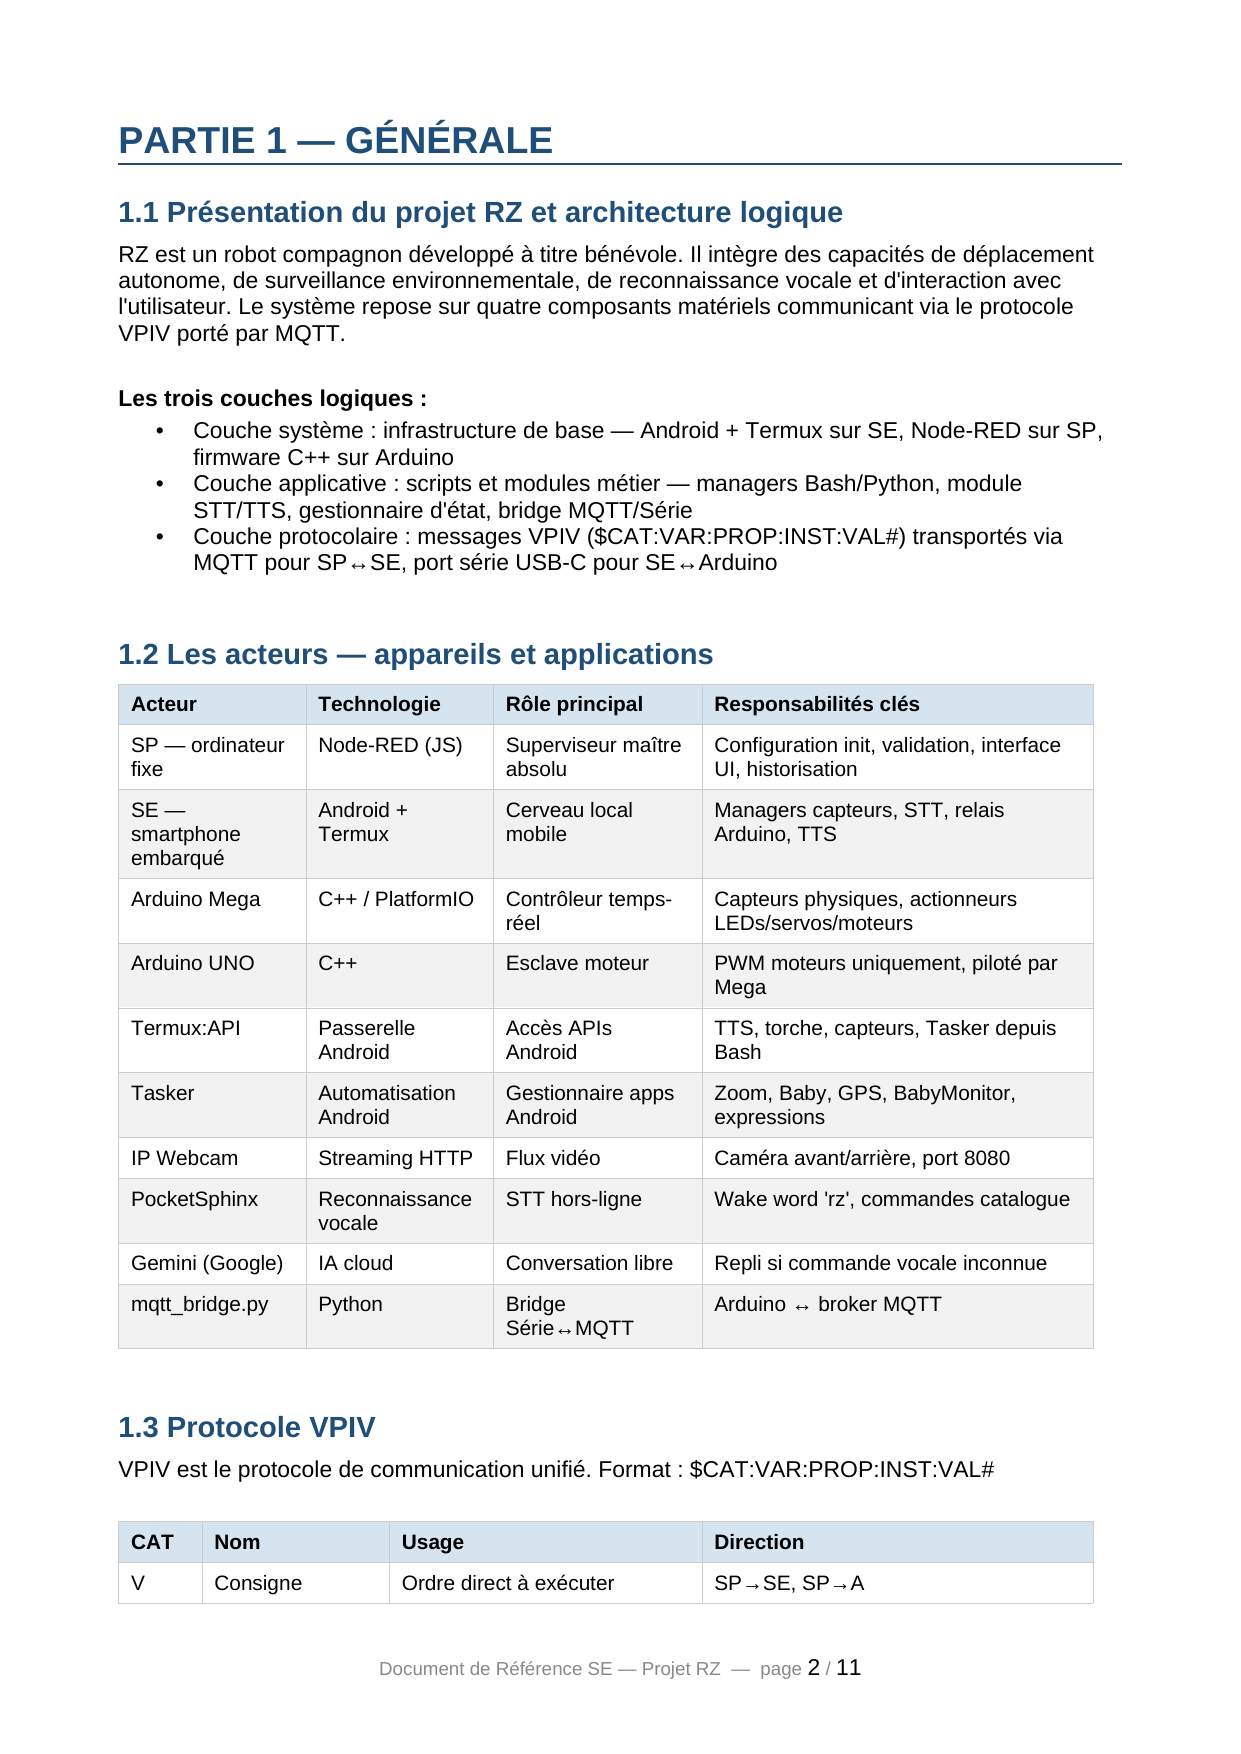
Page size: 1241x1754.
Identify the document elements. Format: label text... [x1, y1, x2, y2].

table_header Usage [390, 1522, 702, 1562]
table_cell Node-RED (JS) [307, 725, 493, 789]
table_cell Tasker [119, 1073, 306, 1137]
table_cell Arduino Mega [119, 879, 306, 943]
table_cell Automatisation Android [307, 1073, 493, 1137]
table_cell SP — ordinateur fixe [119, 725, 306, 789]
table_cell Managers capteurs, STT, relais Arduino, TTS [703, 790, 1093, 878]
text Les trois couches logiques : [118, 385, 1122, 411]
table_cell C++ / PlatformIO [307, 879, 493, 943]
text VPIV est le protocole de communication unifié. Format : $CAT:VAR:PROP:INST:VAL# [118, 1456, 1122, 1483]
table_cell Arduino ↔ broker MQTT [703, 1285, 1093, 1348]
table_cell SP→SE, SP→A [703, 1563, 1093, 1603]
table_cell Ordre direct à exécuter [390, 1563, 702, 1603]
table_cell Configuration init, validation, interface UI, historisation [703, 725, 1093, 789]
table_cell Reconnaissance vocale [307, 1179, 493, 1243]
table_cell Consigne [203, 1563, 389, 1603]
subtitle PARTIE 1 — GÉNÉRALE [118, 118, 1122, 163]
table_cell Caméra avant/arrière, port 8080 [703, 1138, 1093, 1178]
table_cell SE — smartphone embarqué [119, 790, 306, 878]
table_cell Gemini (Google) [119, 1244, 306, 1283]
table_cell Contrôleur temps-réel [494, 879, 702, 943]
list Couche applicative : scripts et modules métier — managers Bash/Python, module STT/TTS, gestionnaire d'état, bridge MQTT/Série [156, 470, 1122, 523]
table_cell Zoom, Baby, GPS, BabyMonitor, expressions [703, 1073, 1093, 1137]
table_header Acteur [119, 685, 306, 724]
table_cell Arduino UNO [119, 944, 306, 1007]
subtitle 1.3 Protocole VPIV [118, 1410, 1122, 1444]
table_header Nom [203, 1522, 389, 1562]
table_cell V [119, 1563, 202, 1603]
table_cell STT hors-ligne [494, 1179, 702, 1243]
list Couche protocolaire : messages VPIV ($CAT:VAR:PROP:INST:VAL#) transportés via MQTT pour SP↔SE, port série USB-C pour SE↔Arduino [156, 523, 1122, 576]
table_header Direction [703, 1522, 1093, 1562]
table_cell Bridge Série↔MQTT [494, 1285, 702, 1348]
table_cell Wake word 'rz', commandes catalogue [703, 1179, 1093, 1243]
table_cell Conversation libre [494, 1244, 702, 1283]
table_cell Gestionnaire apps Android [494, 1073, 702, 1137]
table_cell TTS, torche, capteurs, Tasker depuis Bash [703, 1009, 1093, 1072]
subtitle 1.1 Présentation du projet RZ et architecture logique [118, 194, 1122, 228]
table_cell Esclave moteur [494, 944, 702, 1007]
table_cell Cerveau local mobile [494, 790, 702, 878]
table_cell Repli si commande vocale inconnue [703, 1244, 1093, 1283]
table_cell Passerelle Android [307, 1009, 493, 1072]
table_header Responsabilités clés [703, 685, 1093, 724]
table_cell Termux:API [119, 1009, 306, 1072]
table_cell Python [307, 1285, 493, 1348]
table_header Technologie [307, 685, 493, 724]
table_cell Flux vidéo [494, 1138, 702, 1178]
table_cell Accès APIs Android [494, 1009, 702, 1072]
table_cell C++ [307, 944, 493, 1007]
table_cell IP Webcam [119, 1138, 306, 1178]
table_cell Capteurs physiques, actionneurs LEDs/servos/moteurs [703, 879, 1093, 943]
table_cell Android + Termux [307, 790, 493, 878]
table_cell PocketSphinx [119, 1179, 306, 1243]
list Couche système : infrastructure de base — Android + Termux sur SE, Node-RED sur SP, firmware C++ sur Arduino [156, 417, 1122, 470]
table_header CAT [119, 1522, 202, 1562]
table_cell IA cloud [307, 1244, 493, 1283]
table_cell Superviseur maître absolu [494, 725, 702, 789]
subtitle 1.2 Les acteurs — appareils et applications [118, 637, 1122, 671]
table_header Rôle principal [494, 685, 702, 724]
text RZ est un robot compagnon développé à titre bénévole. Il intègre des capacités de déplacement autonome, de surveillance environnementale, de reconnaissance vocale et d'interaction avec l'utilisateur. Le système repose sur quatre composants matériels communicant via le protocole VPIV porté par MQTT. [118, 241, 1122, 346]
table_cell mqtt_bridge.py [119, 1285, 306, 1348]
table_cell Streaming HTTP [307, 1138, 493, 1178]
table_cell PWM moteurs uniquement, piloté par Mega [703, 944, 1093, 1007]
